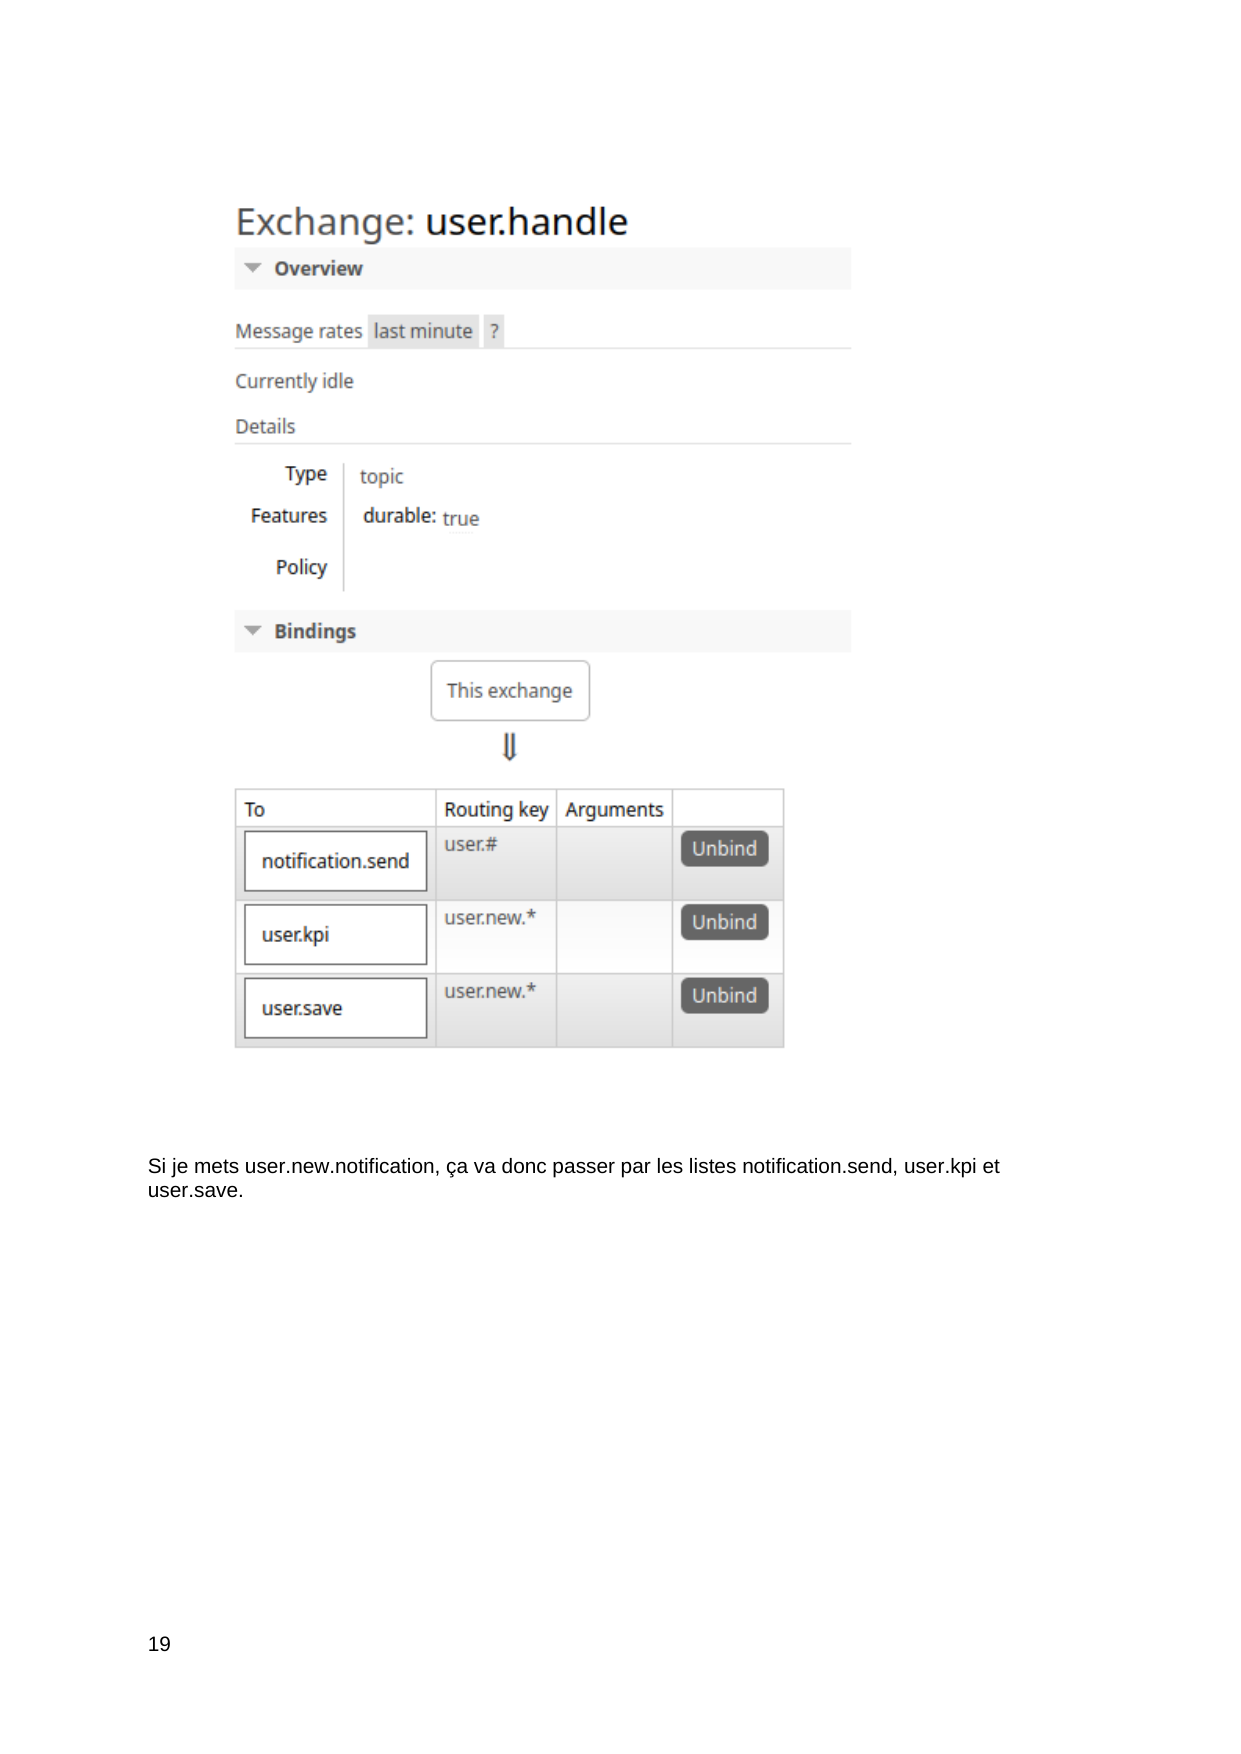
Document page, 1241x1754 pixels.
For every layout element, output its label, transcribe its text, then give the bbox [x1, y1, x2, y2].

picture [185, 182, 852, 1067]
text Si je mets user.new.notification, ça va donc passer par les listes notification.send, user.kpi et user.save. [148, 1154, 1093, 1202]
